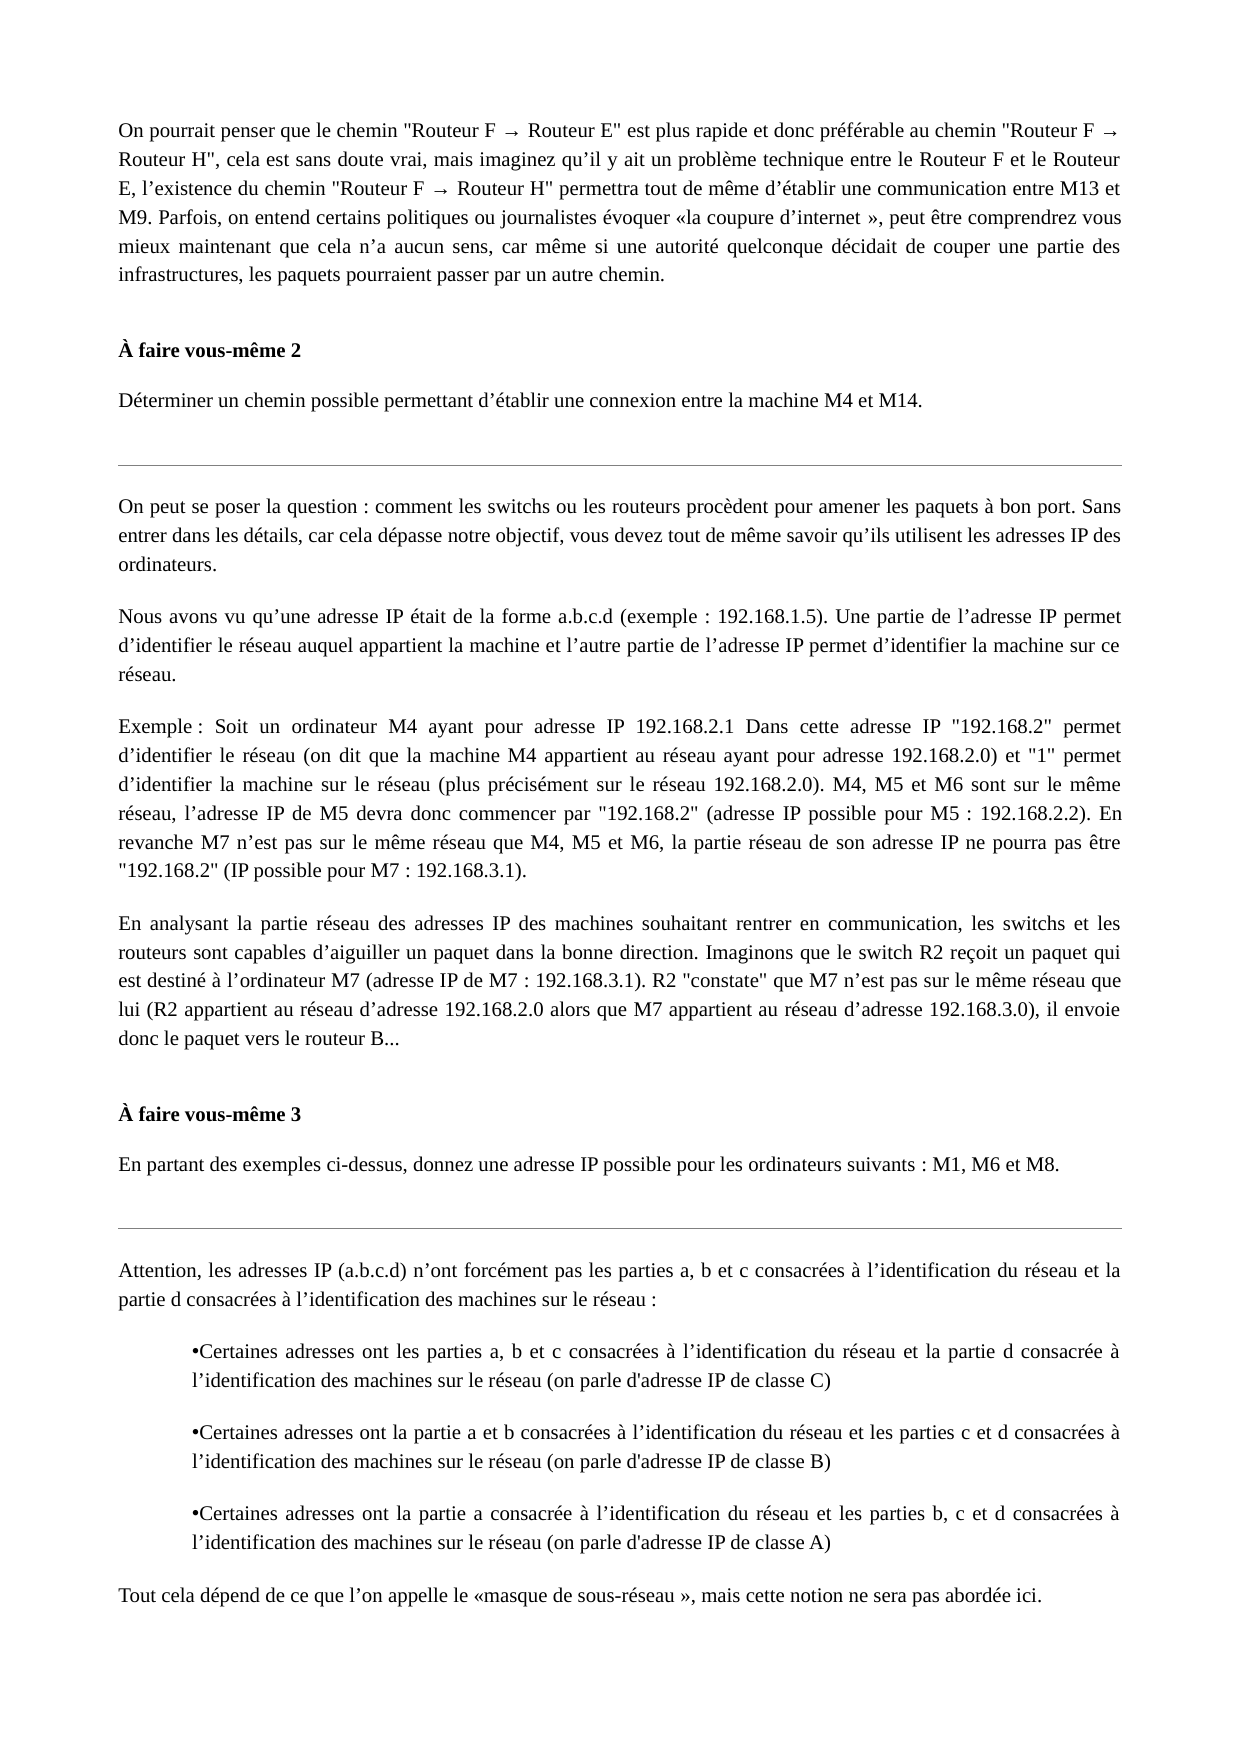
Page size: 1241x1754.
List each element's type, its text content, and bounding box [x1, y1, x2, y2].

text Attention, les adresses IP (a.b.c.d) n’ont forcément pas les parties a, b et c consacrées à l’identification du réseau et la partie d consacrées à l’identification des machines sur le réseau : [118, 1258, 1122, 1311]
text Déterminer un chemin possible permettant d’établir une connexion entre la machine M4 et M14. [118, 388, 1122, 412]
list Certaines adresses ont la partie a et b consacrées à l’identification du réseau et les parties c et d consacrées à l’identification des machines sur le réseau (on parle d'adresse IP de classe B) [118, 1420, 1122, 1473]
text On peut se poser la question : comment les switchs ou les routeurs procèdent pour amener les paquets à bon port. Sans entrer dans les détails, car cela dépasse notre objectif, vous devez tout de même savoir qu’ils utilisent les adresses IP des ordinateurs. [118, 494, 1122, 576]
text On pourrait penser que le chemin "Routeur F → Routeur E" est plus rapide et donc préférable au chemin "Routeur F → Routeur H", cela est sans doute vrai, mais imaginez qu’il y ait un problème technique entre le Routeur F et le Routeur E, l’existence du chemin "Routeur F → Routeur H" permettra tout de même d’établir une communication entre M13 et M9. Parfois, on entend certains politiques ou journalistes évoquer «la coupure d’internet », peut être comprendrez vous mieux maintenant que cela n’a aucun sens, car même si une autorité quelconque décidait de couper une partie des infrastructures, les paquets pourraient passer par un autre chemin. [118, 118, 1122, 286]
subtitle À faire vous-même 2 [118, 338, 1122, 362]
text Exemple : Soit un ordinateur M4 ayant pour adresse IP 192.168.2.1 Dans cette adresse IP "192.168.2" permet d’identifier le réseau (on dit que la machine M4 appartient au réseau ayant pour adresse 192.168.2.0) et "1" permet d’identifier la machine sur le réseau (plus précisément sur le réseau 192.168.2.0). M4, M5 et M6 sont sur le même réseau, l’adresse IP de M5 devra donc commencer par "192.168.2" (adresse IP possible pour M5 : 192.168.2.2). En revanche M7 n’est pas sur le même réseau que M4, M5 et M6, la partie réseau de son adresse IP ne pourra pas être "192.168.2" (IP possible pour M7 : 192.168.3.1). [118, 714, 1122, 882]
text Nous avons vu qu’une adresse IP était de la forme a.b.c.d (exemple : 192.168.1.5). Une partie de l’adresse IP permet d’identifier le réseau auquel appartient la machine et l’autre partie de l’adresse IP permet d’identifier la machine sur ce réseau. [118, 604, 1122, 686]
text En partant des exemples ci-dessus, donnez une adresse IP possible pour les ordinateurs suivants : M1, M6 et M8. [118, 1152, 1122, 1176]
text En analysant la partie réseau des adresses IP des machines souhaitant rentrer en communication, les switchs et les routeurs sont capables d’aiguiller un paquet dans la bonne direction. Imaginons que le switch R2 reçoit un paquet qui est destiné à l’ordinateur M7 (adresse IP de M7 : 192.168.3.1). R2 "constate" que M7 n’est pas sur le même réseau que lui (R2 appartient au réseau d’adresse 192.168.2.0 alors que M7 appartient au réseau d’adresse 192.168.3.0), il envoie donc le paquet vers le routeur B... [118, 911, 1122, 1050]
list Certaines adresses ont les parties a, b et c consacrées à l’identification du réseau et la partie d consacrée à l’identification des machines sur le réseau (on parle d'adresse IP de classe C) [118, 1339, 1122, 1392]
list Certaines adresses ont la partie a consacrée à l’identification du réseau et les parties b, c et d consacrées à l’identification des machines sur le réseau (on parle d'adresse IP de classe A) [118, 1501, 1122, 1554]
text Tout cela dépend de ce que l’on appelle le «masque de sous-réseau », mais cette notion ne sera pas abordée ici. [118, 1582, 1122, 1607]
subtitle À faire vous-même 3 [118, 1102, 1122, 1126]
